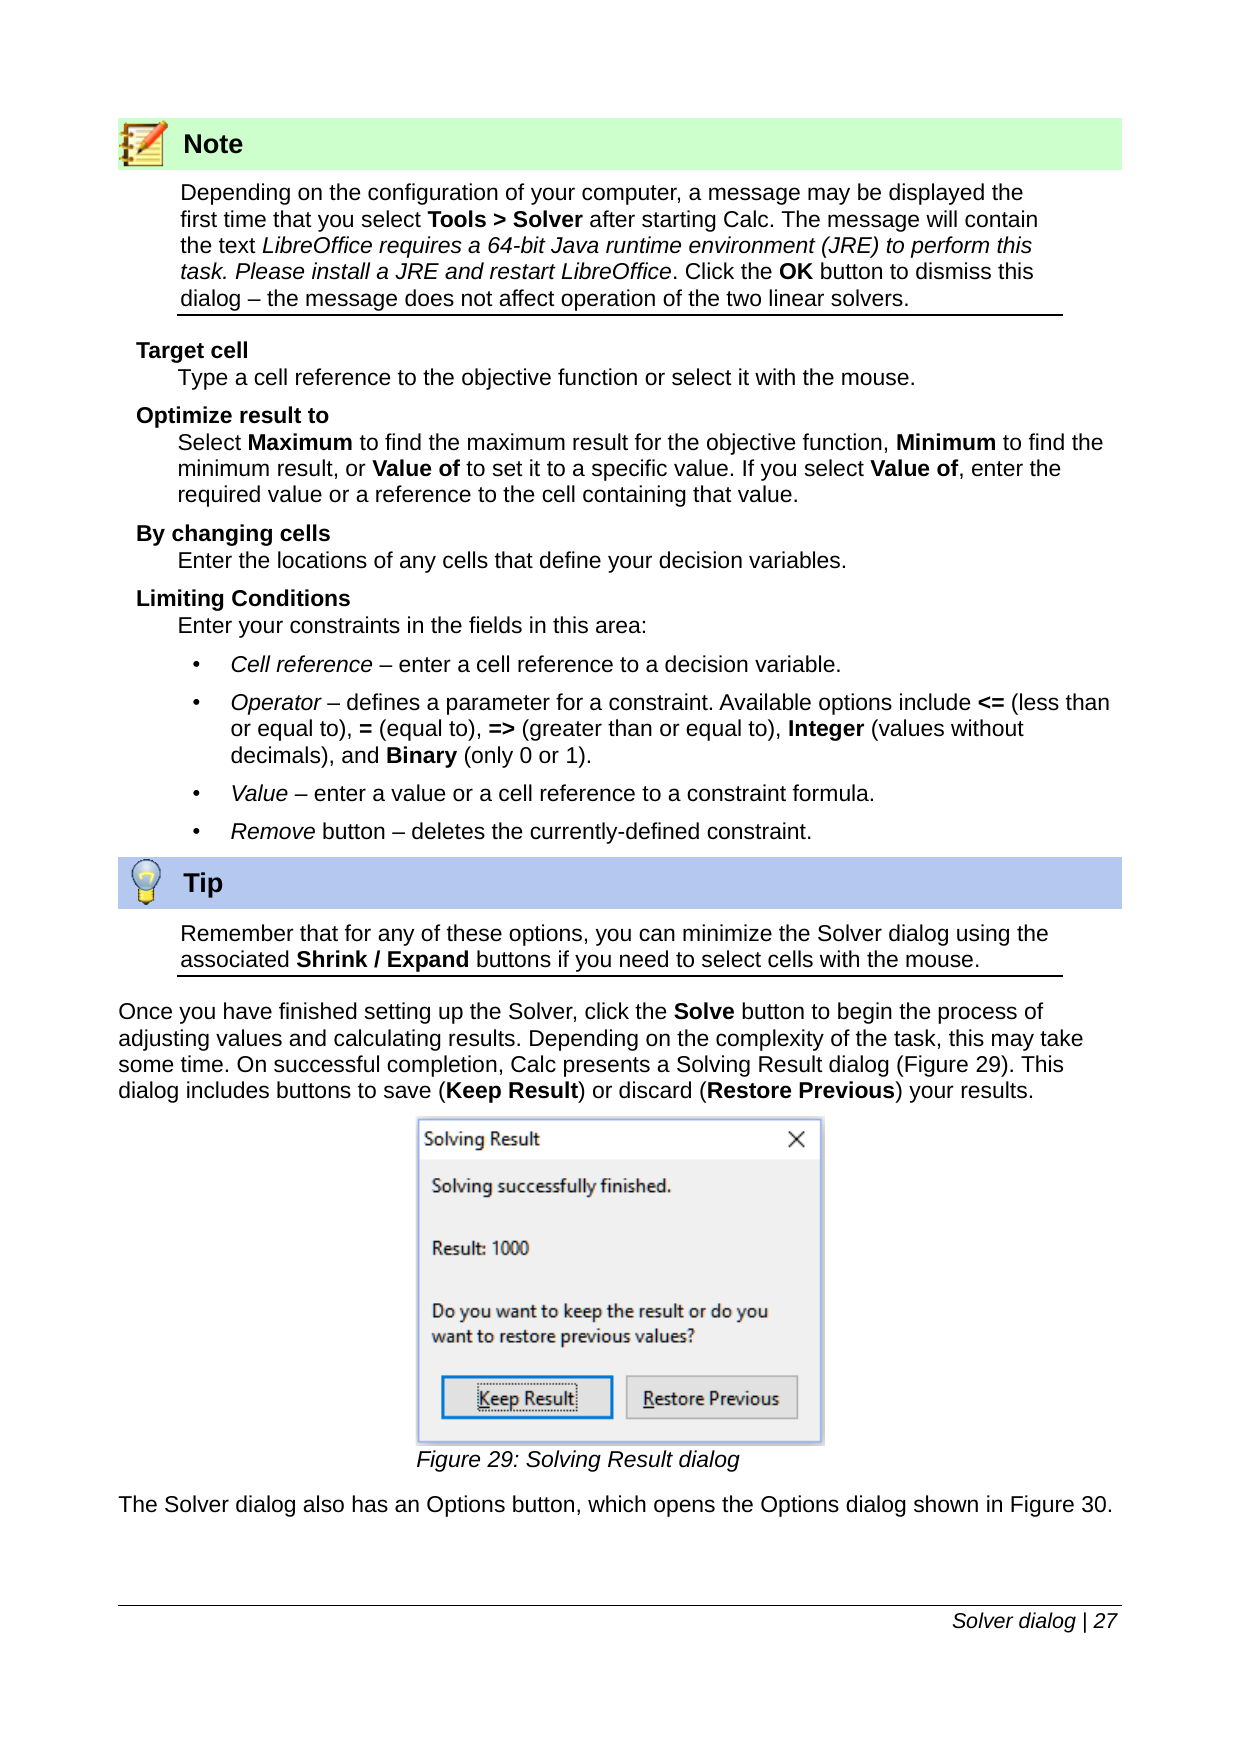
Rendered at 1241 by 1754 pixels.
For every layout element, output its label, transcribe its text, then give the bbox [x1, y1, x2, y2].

text Target cell [136, 337, 1122, 363]
subtitle Tip [118, 857, 1122, 909]
text Optimize result to [136, 402, 1122, 429]
text Figure 29: Solving Result dialog [416, 1446, 824, 1472]
text Once you have finished setting up the Solver, click the Solve button to begin the process of adjusting values and calculating results. Depending on the complexity of the task, this may take some time. On successful completion, Calc presents a Solving Result dialog (Figure 29). This dialog includes buttons to save (Keep Result) or discard (Restore Previous) your results. [118, 998, 1122, 1104]
text Depending on the configuration of your computer, a message may be displayed the first time that you select Tools > Solver after starting Calc. The message will contain the text LibreOffice requires a 64-bit Java runtime environment (JRE) to perform this task. Please install a JRE and restart LibreOffice. Click the OK button to dismiss this dialog – the message does not affect operation of the two linear solvers. [177, 176, 1063, 314]
text Remember that for any of these options, you can minimize the Solver dialog using the associated Shrink / Expand buttons if you need to select cells with the mouse. [177, 916, 1063, 975]
text By changing cells [136, 520, 1122, 547]
subtitle Note [118, 118, 1122, 170]
list Value – enter a value or a cell reference to a constraint formula. [192, 780, 1122, 806]
text Enter the locations of any cells that define your decision variables. [177, 547, 1122, 573]
picture [119, 857, 170, 908]
list Operator – defines a parameter for a constraint. Available options include <= (less than or equal to), = (equal to), => (greater than or equal to), Integer (values without decimals), and Binary (only 0 or 1). [192, 689, 1122, 768]
text The Solver dialog also has an Options button, which opens the Options dialog shown in Figure 30. [118, 1491, 1122, 1517]
text Type a cell reference to the objective function or select it with the mouse. [177, 363, 1122, 390]
picture [119, 119, 170, 170]
list Cell reference – enter a cell reference to a decision variable. [192, 651, 1122, 677]
picture [415, 1116, 825, 1446]
list Remove button – deletes the currently-defined constraint. [192, 818, 1122, 845]
text Limiting Conditions [136, 585, 1122, 612]
text Select Maximum to find the maximum result for the objective function, Minimum to find the minimum result, or Value of to set it to a specific value. If you select Value of, enter the required value or a reference to the cell containing that value. [177, 429, 1122, 508]
text Enter your constraints in the fields in this area: [177, 612, 1122, 638]
